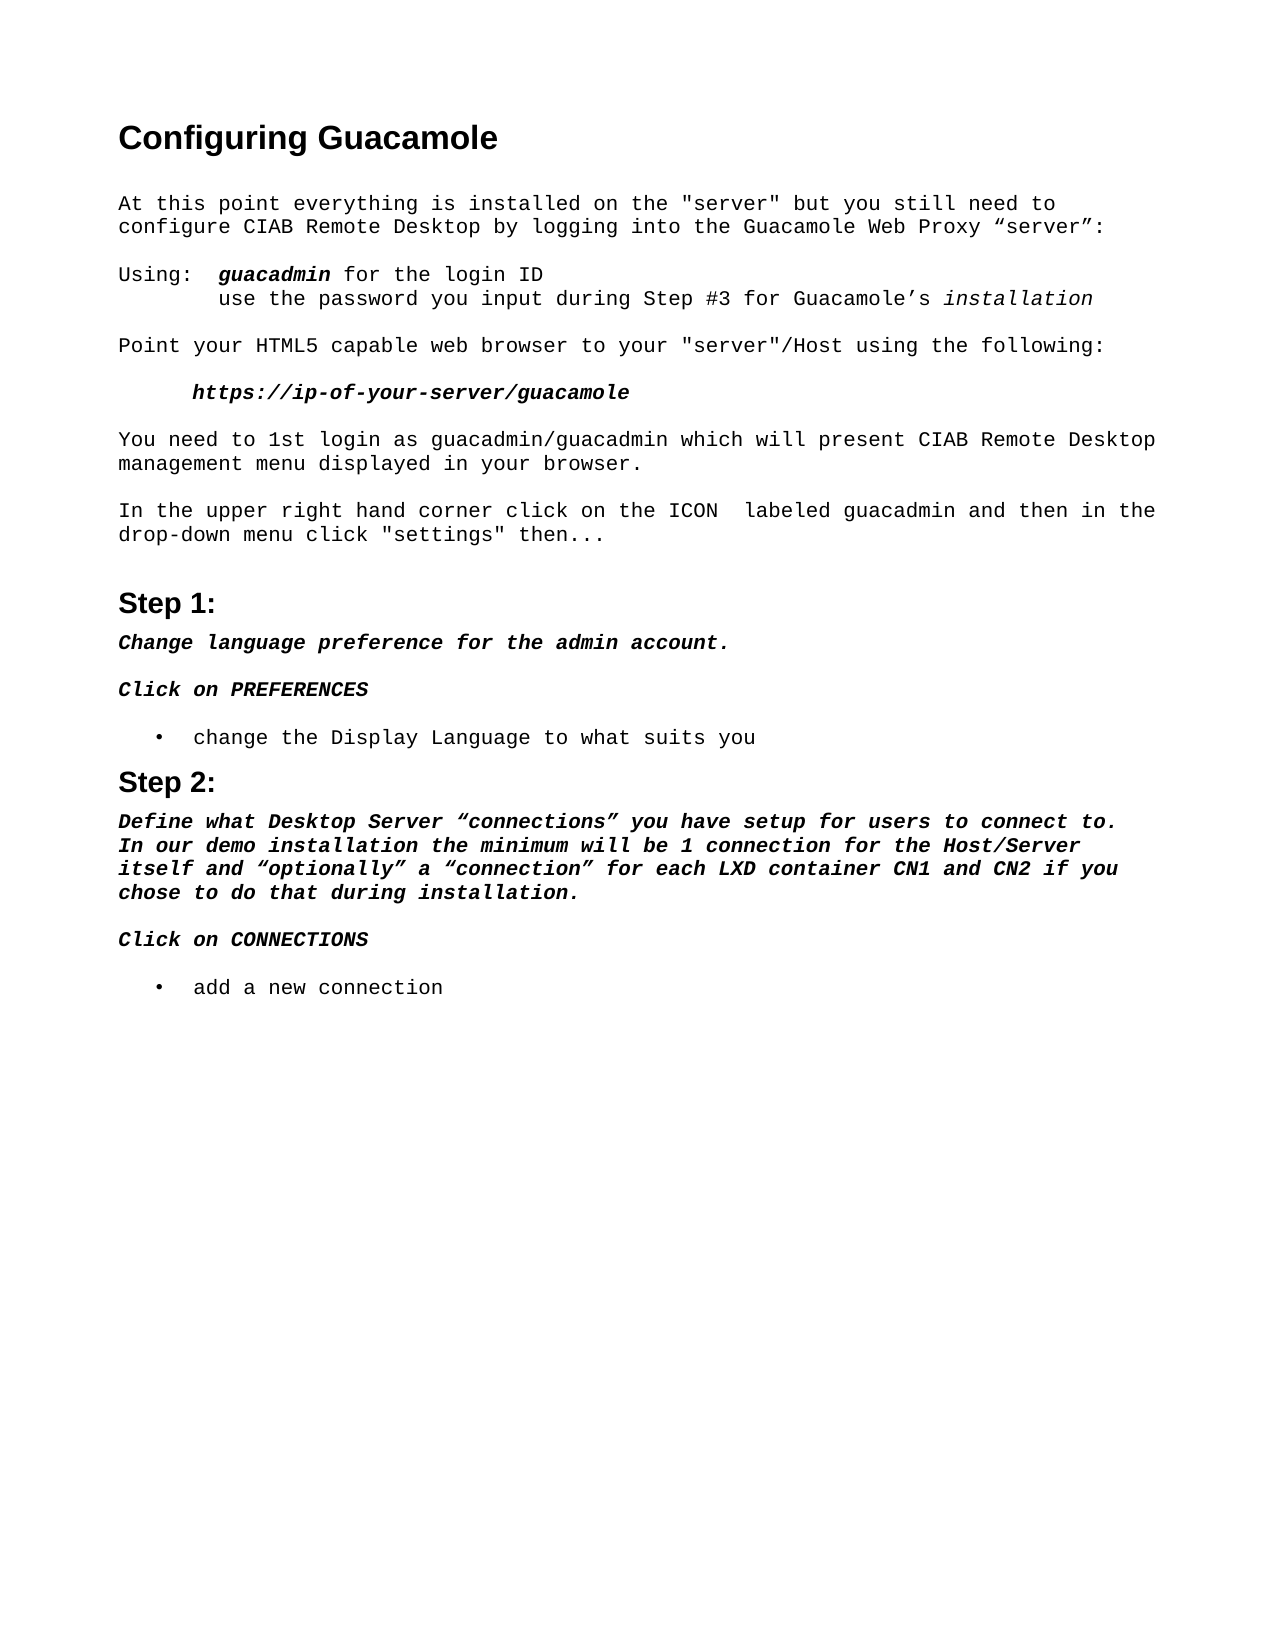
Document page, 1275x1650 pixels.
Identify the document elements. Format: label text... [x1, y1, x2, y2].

text At this point everything is installed on the "server" but you still need to configure CIAB Remote Desktop by logging into the Guacamole Web Proxy “server”: [118, 193, 1157, 240]
text Point your HTML5 capable web browser to your "server"/Host using the following: [118, 335, 1157, 358]
text https://ip-of-your-server/guacamole [192, 382, 1157, 406]
subtitle Step 2: [118, 765, 1157, 799]
subtitle Step 1: [118, 586, 1157, 619]
text Click on PREFERENCES [118, 679, 1157, 703]
text You need to 1st login as guacadmin/guacadmin which will present CIAB Remote Desktop management menu displayed in your browser. [118, 429, 1157, 477]
text Change language preference for the admin account. [118, 632, 1157, 656]
text Define what Desktop Server “connections” you have setup for users to connect to. In our demo installation the minimum will be 1 connection for the Host/Server itself and “optionally” a “connection” for each LXD container CN1 and CN2 if you chose to do that during installation. [118, 811, 1157, 906]
text use the password you input during Step #3 for Guacamole’s installation [118, 287, 1157, 311]
text Click on CONNECTIONS [118, 929, 1157, 953]
subtitle Configuring Guacamole [118, 118, 1157, 157]
text In the upper right hand corner click on the ICON labeled guacadmin and then in the drop-down menu click "settings" then... [118, 500, 1157, 548]
text Using: guacadmin for the login ID [118, 264, 1157, 287]
list add a new connection [156, 977, 1157, 1000]
list change the Display Language to what suits you [156, 727, 1157, 750]
